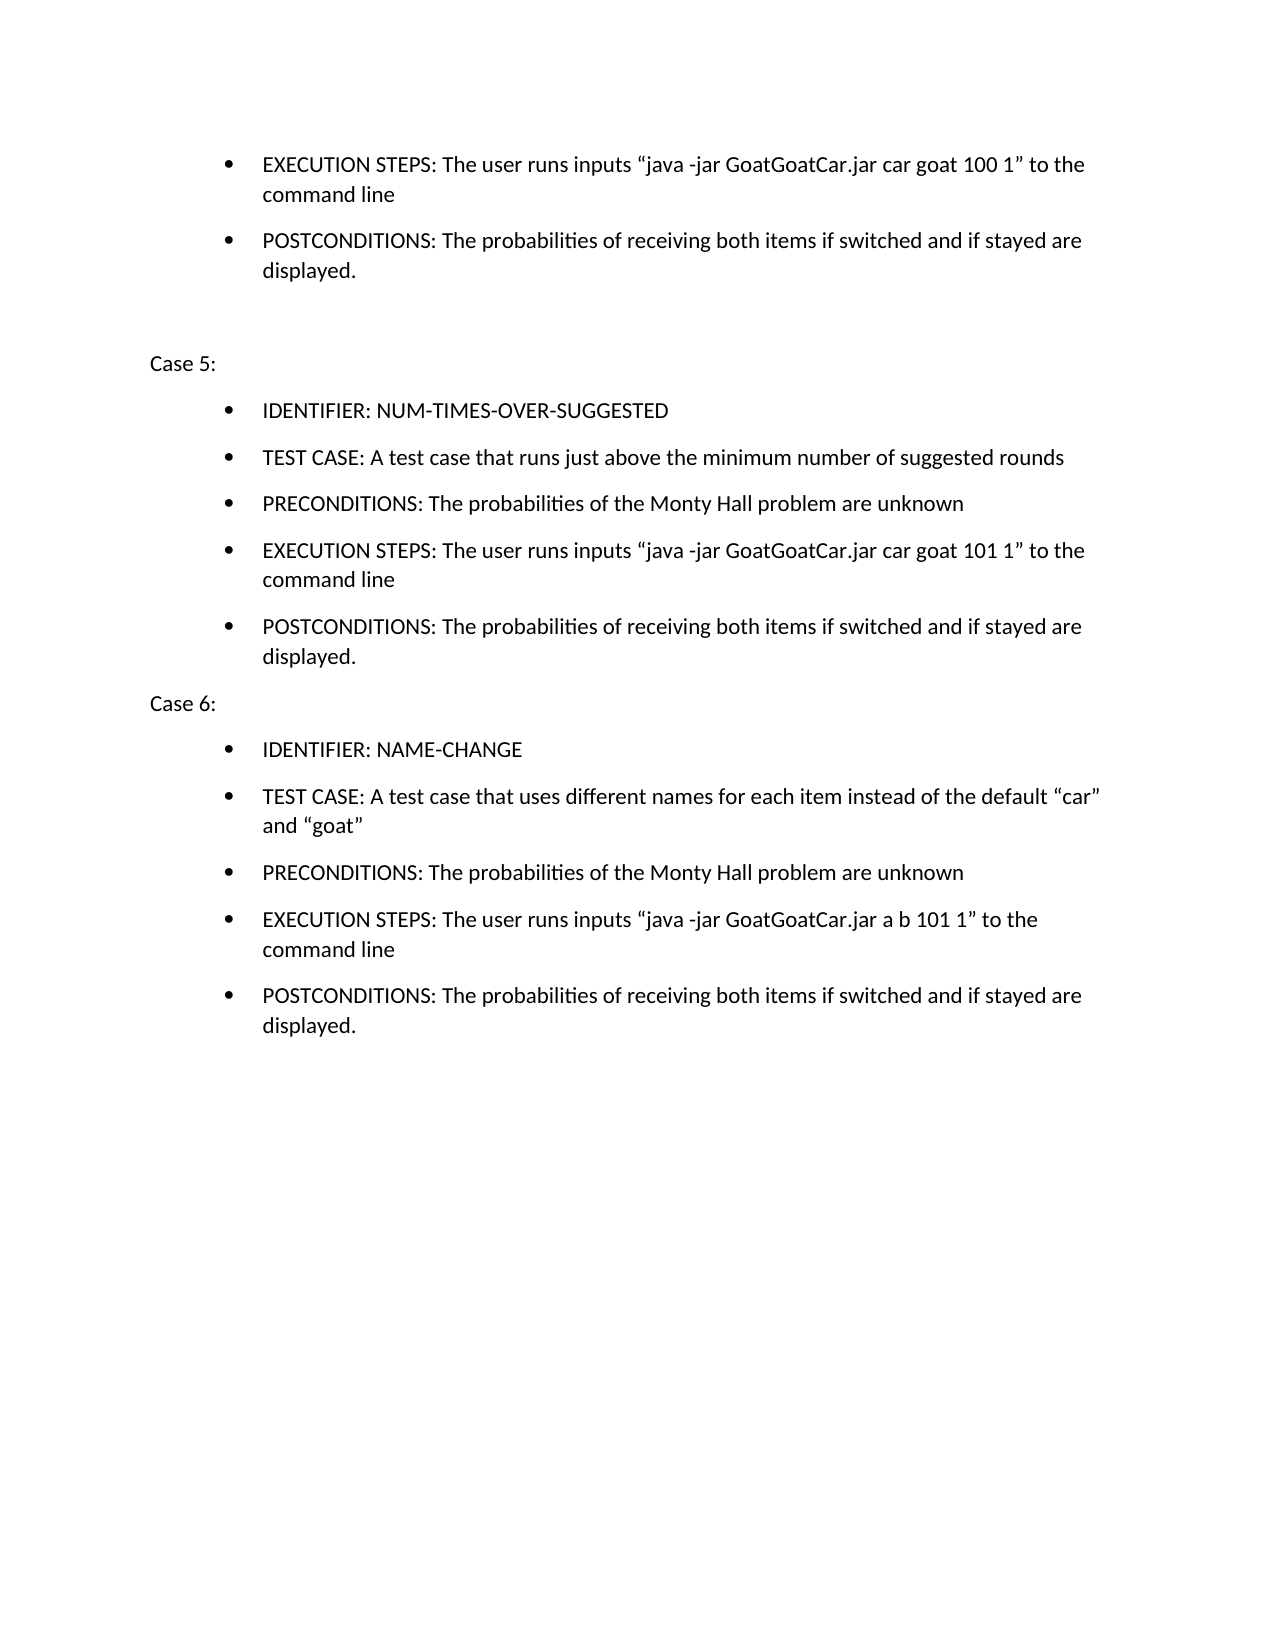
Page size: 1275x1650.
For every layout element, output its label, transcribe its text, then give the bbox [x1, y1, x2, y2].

list PRECONDITIONS: The probabilities of the Monty Hall problem are unknown [225, 489, 1125, 517]
list EXECUTION STEPS: The user runs inputs “java -jar GoatGoatCar.jar car goat 100 1” to the command line [225, 150, 1125, 208]
list POSTCONDITIONS: The probabilities of receiving both items if switched and if stayed are displayed. [225, 981, 1125, 1039]
list POSTCONDITIONS: The probabilities of receiving both items if switched and if stayed are displayed. [225, 612, 1125, 670]
list TEST CASE: A test case that runs just above the minimum number of suggested rounds [225, 443, 1125, 471]
list PRECONDITIONS: The probabilities of the Monty Hall problem are unknown [225, 858, 1125, 886]
text Case 6: [150, 689, 1125, 717]
list POSTCONDITIONS: The probabilities of receiving both items if switched and if stayed are displayed. [225, 226, 1125, 284]
text Case 5: [150, 349, 1125, 377]
list EXECUTION STEPS: The user runs inputs “java -jar GoatGoatCar.jar car goat 101 1” to the command line [225, 536, 1125, 594]
list IDENTIFIER: NUM-TIMES-OVER-SUGGESTED [225, 396, 1125, 424]
list IDENTIFIER: NAME-CHANGE [225, 735, 1125, 763]
list EXECUTION STEPS: The user runs inputs “java -jar GoatGoatCar.jar a b 101 1” to the command line [225, 905, 1125, 963]
list TEST CASE: A test case that uses different names for each item instead of the default “car” and “goat” [225, 782, 1125, 840]
